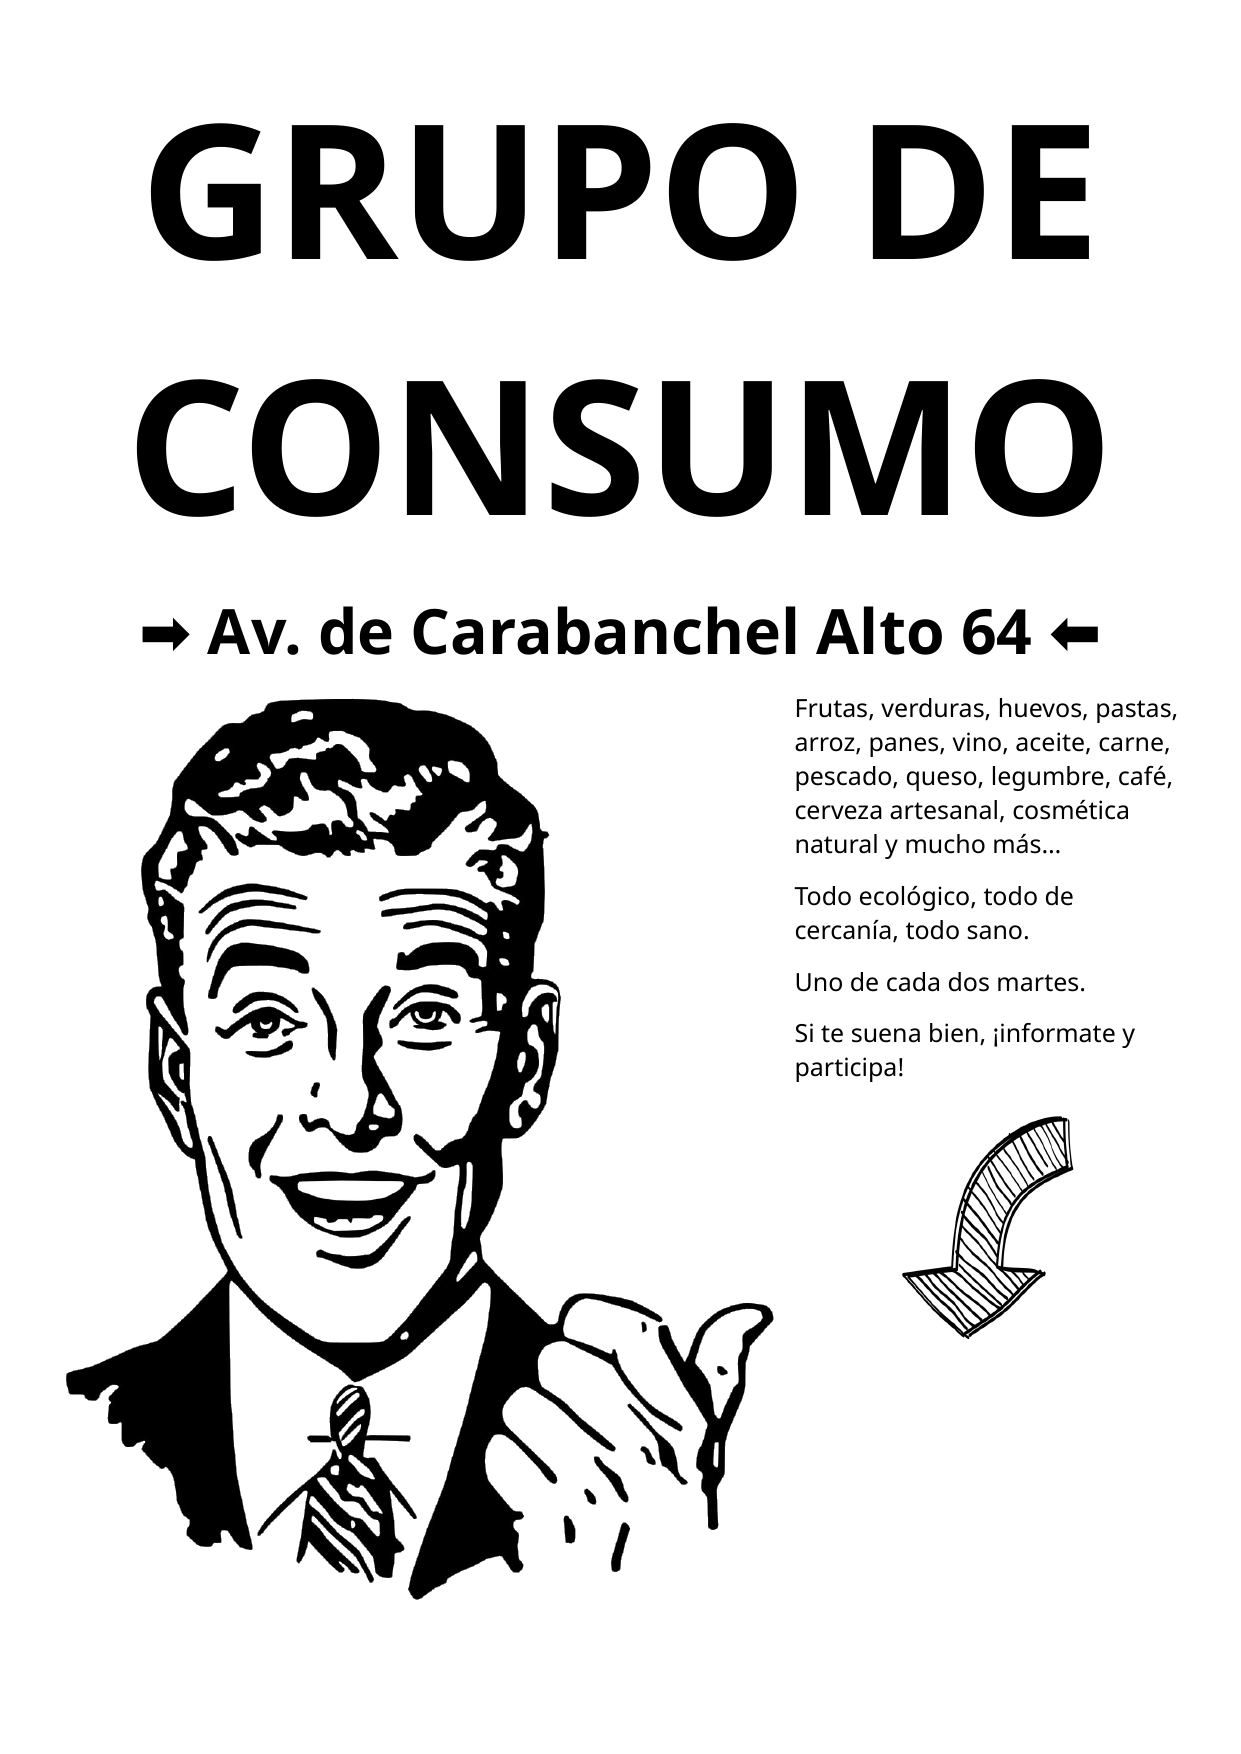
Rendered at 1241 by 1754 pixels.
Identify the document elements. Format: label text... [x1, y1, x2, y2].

text Todo ecológico, todo de cercanía, todo sano. [794, 878, 1181, 947]
text GRUPO DE CONSUMO [59, 59, 1181, 570]
text Uno de cada dos martes. [794, 964, 1181, 998]
picture [62, 693, 778, 1605]
text [59, 690, 781, 1607]
text ➡ Av. de Carabanchel Alto 64 ⬅ [59, 588, 1181, 673]
text Frutas, verduras, huevos, pastas, arroz, panes, vino, aceite, carne, pescado, queso, legumbre, café, cerveza artesanal, cosmética natural y mucho más… [794, 690, 1181, 861]
picture [867, 1111, 1108, 1345]
text Si te suena bien, ¡informate y participa! [794, 1016, 1181, 1084]
